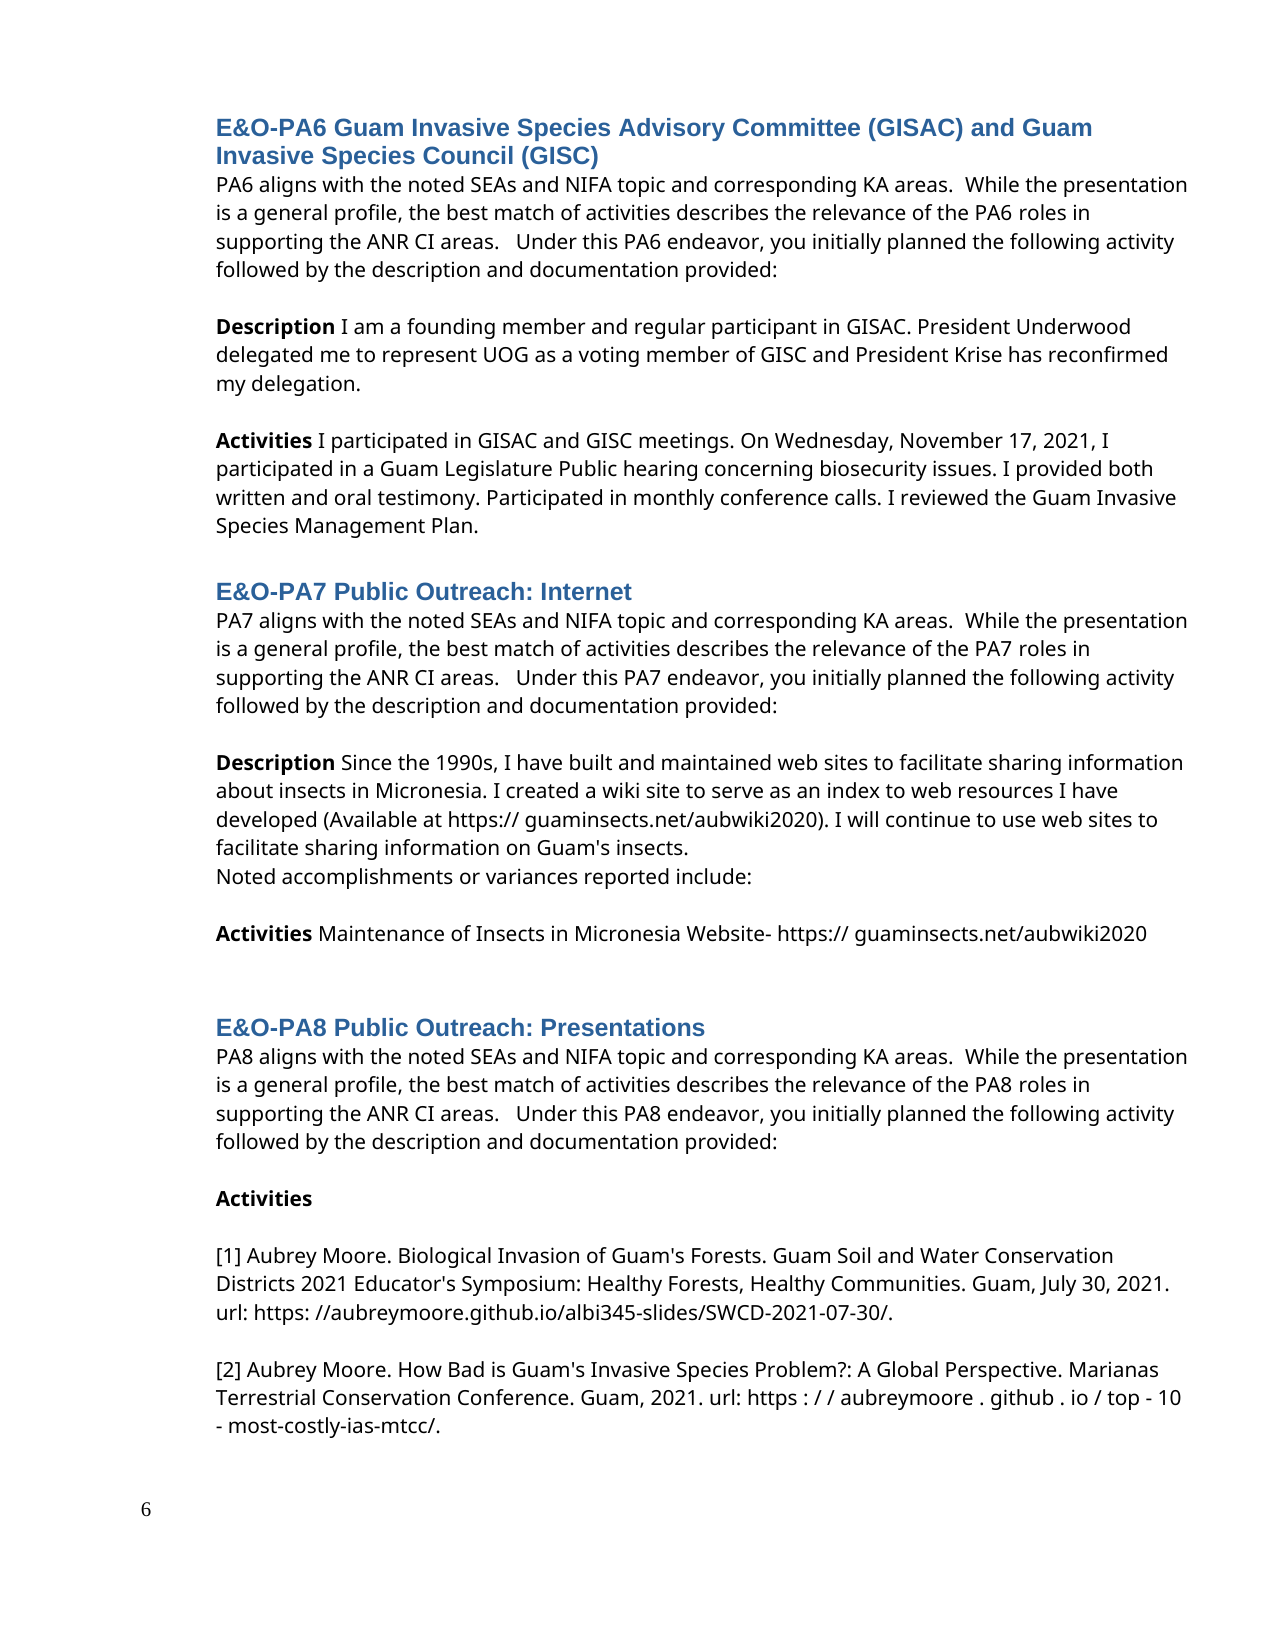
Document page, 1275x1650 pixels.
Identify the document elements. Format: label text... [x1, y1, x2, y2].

text PA7 aligns with the noted SEAs and NIFA topic and corresponding KA areas. While the presentation is a general profile, the best match of activities describes the relevance of the PA7 roles in supporting the ANR CI areas. Under this PA7 endeavor, you initially planned the following activity followed by the description and documentation provided: [216, 606, 1191, 720]
text PA6 aligns with the noted SEAs and NIFA topic and corresponding KA areas. While the presentation is a general profile, the best match of activities describes the relevance of the PA6 roles in supporting the ANR CI areas. Under this PA6 endeavor, you initially planned the following activity followed by the description and documentation provided: [216, 170, 1191, 284]
subtitle E&O-PA7 Public Outreach: Internet [216, 577, 1191, 606]
text Description I am a founding member and regular participant in GISAC. President Underwood delegated me to represent UOG as a voting member of GISC and President Krise has reconfirmed my delegation. [216, 312, 1191, 397]
text PA8 aligns with the noted SEAs and NIFA topic and corresponding KA areas. While the presentation is a general profile, the best match of activities describes the relevance of the PA8 roles in supporting the ANR CI areas. Under this PA8 endeavor, you initially planned the following activity followed by the description and documentation provided: [216, 1042, 1191, 1156]
subtitle E&O-PA8 Public Outreach: Presentations [216, 1013, 1191, 1042]
text Noted accomplishments or variances reported include: [216, 862, 1191, 890]
text [1] Aubrey Moore. Biological Invasion of Guam's Forests. Guam Soil and Water Conservation Districts 2021 Educator's Symposium: Healthy Forests, Healthy Communities. Guam, July 30, 2021. url: https: //aubreymoore.github.io/albi345-slides/SWCD-2021-07-30/. [216, 1241, 1191, 1326]
text Activities I participated in GISAC and GISC meetings. On Wednesday, November 17, 2021, I participated in a Guam Legislature Public hearing concerning biosecurity issues. I provided both written and oral testimony. Participated in monthly conference calls. I reviewed the Guam Invasive Species Management Plan. [216, 426, 1191, 540]
text Activities Maintenance of Insects in Micronesia Website- https:// guaminsects.net/aubwiki2020 [216, 919, 1191, 947]
subtitle E&O-PA6 Guam Invasive Species Advisory Committee (GISAC) and Guam Invasive Species Council (GISC) [216, 112, 1191, 170]
text Activities [216, 1184, 1191, 1212]
text Description Since the 1990s, I have built and maintained web sites to facilitate sharing information about insects in Micronesia. I created a wiki site to serve as an index to web resources I have developed (Available at https:// guaminsects.net/aubwiki2020). I will continue to use web sites to facilitate sharing information on Guam's insects. [216, 748, 1191, 862]
text [2] Aubrey Moore. How Bad is Guam's Invasive Species Problem?: A Global Perspective. Marianas Terrestrial Conservation Conference. Guam, 2021. url: https : / / aubreymoore . github . io / top - 10 - most-costly-ias-mtcc/. [216, 1355, 1191, 1440]
